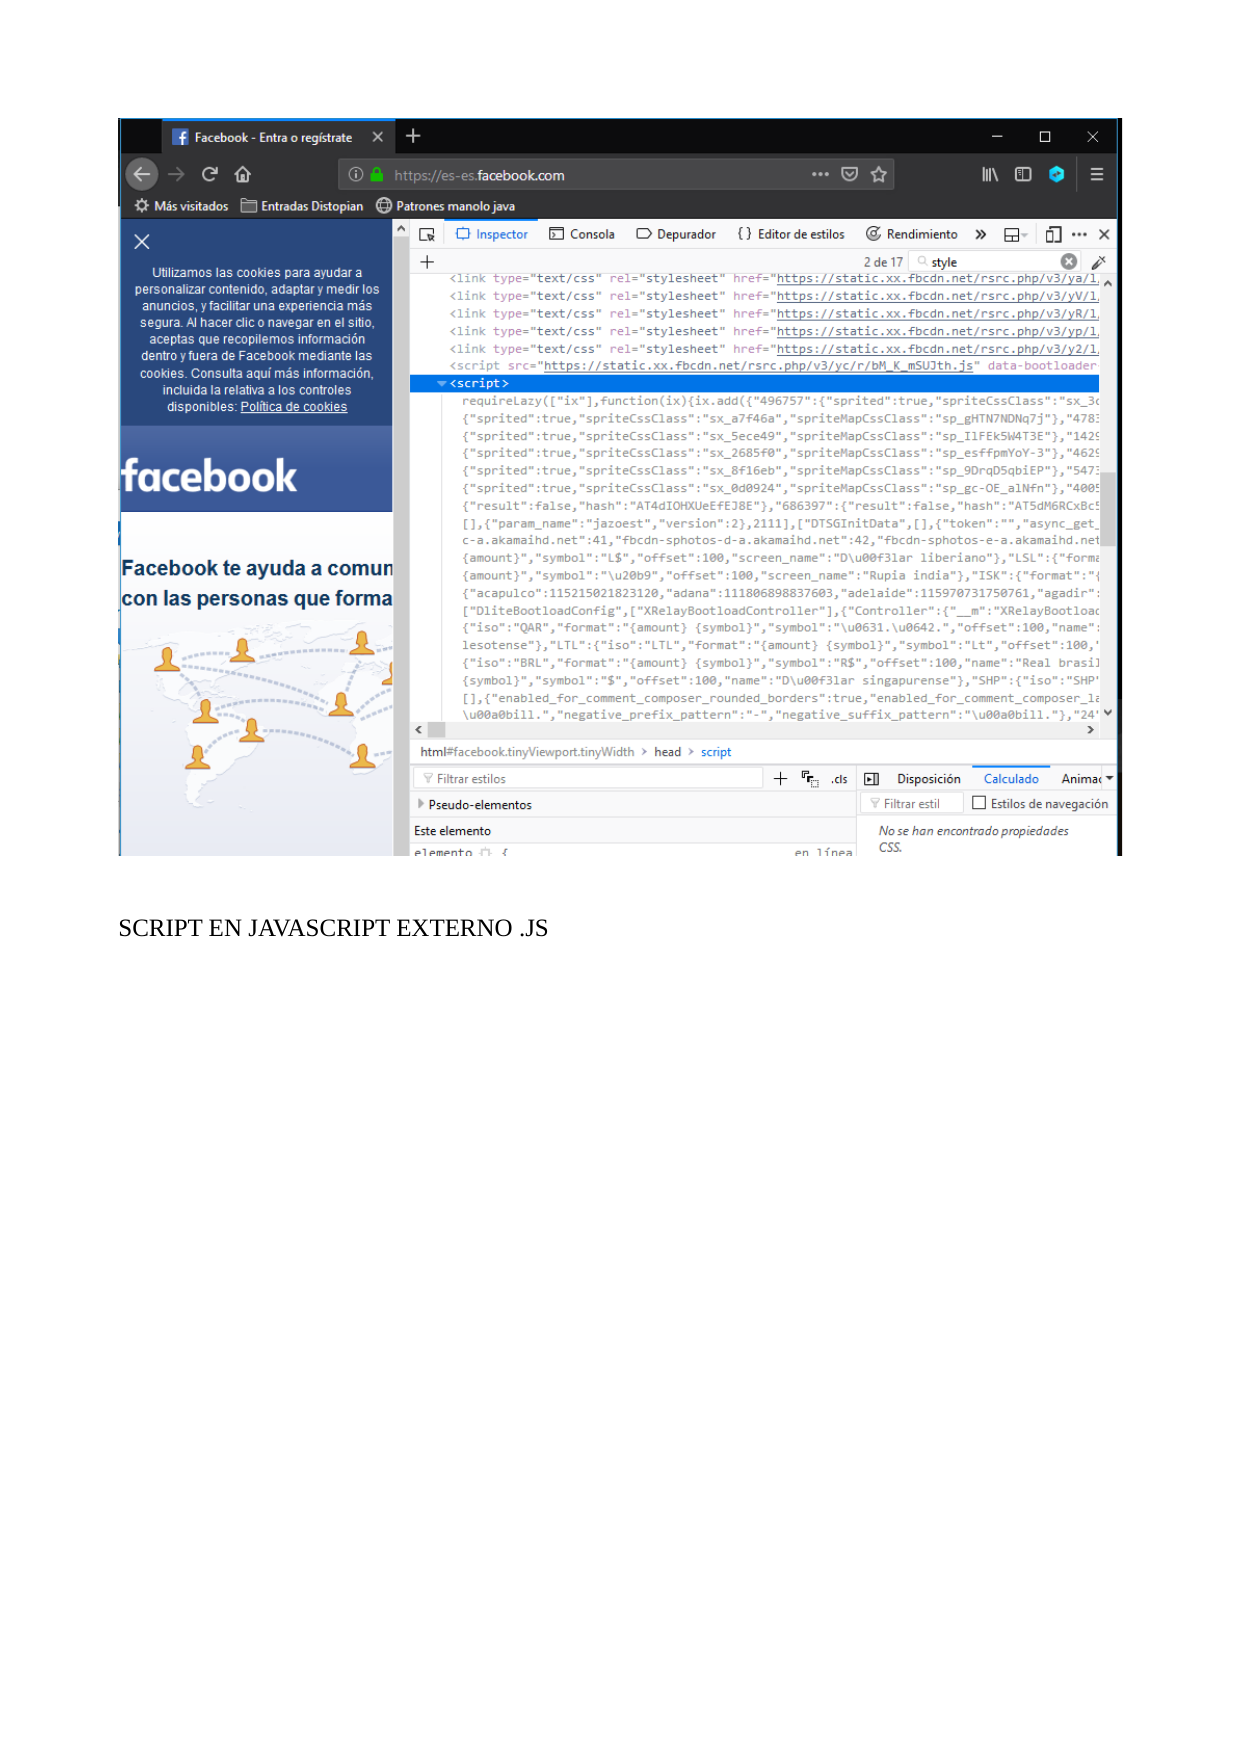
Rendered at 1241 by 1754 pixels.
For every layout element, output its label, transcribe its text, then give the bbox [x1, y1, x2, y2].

picture [118, 118, 1123, 856]
text SCRIPT EN JAVASCRIPT EXTERNO .JS [118, 913, 1122, 941]
